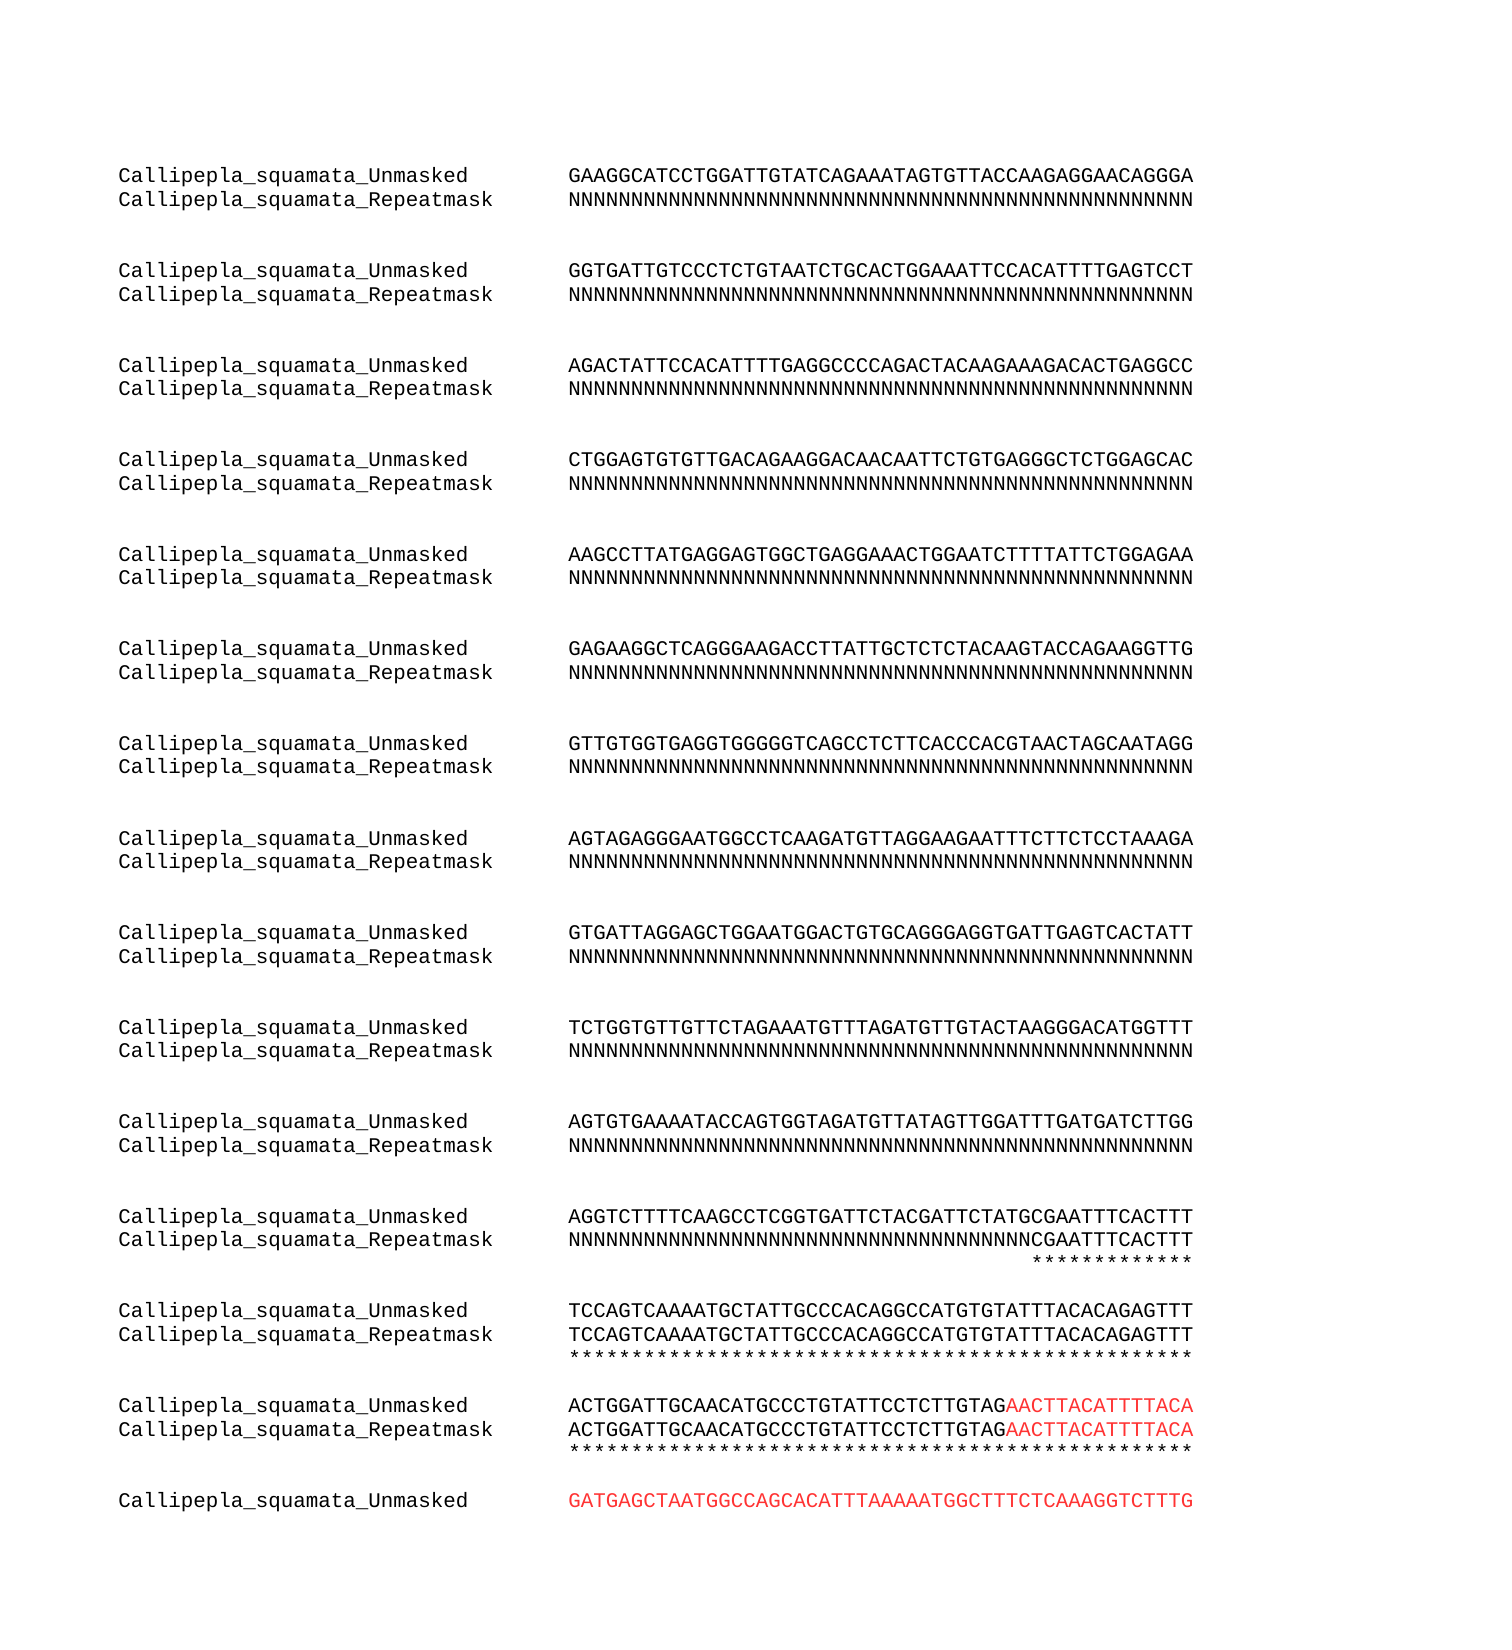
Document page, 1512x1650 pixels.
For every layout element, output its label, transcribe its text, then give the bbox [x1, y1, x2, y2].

text Callipepla_squamata_Unmasked ACTGGATTGCAACATGCCCTGTATTCCTCTTGTAGAACTTACATTTTACA [118, 1395, 1393, 1419]
text Callipepla_squamata_Repeatmask NNNNNNNNNNNNNNNNNNNNNNNNNNNNNNNNNNNNNNNNNNNNNNNNNN [118, 284, 1393, 307]
text Callipepla_squamata_Unmasked AGACTATTCCACATTTTGAGGCCCCAGACTACAAGAAAGACACTGAGGCC [118, 354, 1393, 378]
text ************************************************** [118, 1442, 1393, 1466]
text Callipepla_squamata_Unmasked GTGATTAGGAGCTGGAATGGACTGTGCAGGGAGGTGATTGAGTCACTATT [118, 922, 1393, 946]
text Callipepla_squamata_Unmasked TCCAGTCAAAATGCTATTGCCCACAGGCCATGTGTATTTACACAGAGTTT [118, 1300, 1393, 1324]
text Callipepla_squamata_Repeatmask NNNNNNNNNNNNNNNNNNNNNNNNNNNNNNNNNNNNNCGAATTTCACTTT [118, 1229, 1393, 1253]
text Callipepla_squamata_Unmasked AGTAGAGGGAATGGCCTCAAGATGTTAGGAAGAATTTCTTCTCCTAAAGA [118, 827, 1393, 851]
text Callipepla_squamata_Unmasked AGGTCTTTTCAAGCCTCGGTGATTCTACGATTCTATGCGAATTTCACTTT [118, 1206, 1393, 1229]
text ************************************************** [118, 1348, 1393, 1371]
text Callipepla_squamata_Unmasked AGTGTGAAAATACCAGTGGTAGATGTTATAGTTGGATTTGATGATCTTGG [118, 1111, 1393, 1135]
text Callipepla_squamata_Unmasked GTTGTGGTGAGGTGGGGGTCAGCCTCTTCACCCACGTAACTAGCAATAGG [118, 733, 1393, 757]
text Callipepla_squamata_Repeatmask NNNNNNNNNNNNNNNNNNNNNNNNNNNNNNNNNNNNNNNNNNNNNNNNNN [118, 851, 1393, 875]
text Callipepla_squamata_Repeatmask NNNNNNNNNNNNNNNNNNNNNNNNNNNNNNNNNNNNNNNNNNNNNNNNNN [118, 946, 1393, 969]
text Callipepla_squamata_Repeatmask NNNNNNNNNNNNNNNNNNNNNNNNNNNNNNNNNNNNNNNNNNNNNNNNNN [118, 662, 1393, 686]
text Callipepla_squamata_Repeatmask NNNNNNNNNNNNNNNNNNNNNNNNNNNNNNNNNNNNNNNNNNNNNNNNNN [118, 473, 1393, 496]
text ************* [118, 1253, 1393, 1277]
text Callipepla_squamata_Repeatmask NNNNNNNNNNNNNNNNNNNNNNNNNNNNNNNNNNNNNNNNNNNNNNNNNN [118, 567, 1393, 591]
text Callipepla_squamata_Repeatmask ACTGGATTGCAACATGCCCTGTATTCCTCTTGTAGAACTTACATTTTACA [118, 1419, 1393, 1442]
text Callipepla_squamata_Unmasked GATGAGCTAATGGCCAGCACATTTAAAAATGGCTTTCTCAAAGGTCTTTG [118, 1489, 1393, 1513]
text Callipepla_squamata_Unmasked GAGAAGGCTCAGGGAAGACCTTATTGCTCTCTACAAGTACCAGAAGGTTG [118, 638, 1393, 662]
text Callipepla_squamata_Repeatmask NNNNNNNNNNNNNNNNNNNNNNNNNNNNNNNNNNNNNNNNNNNNNNNNNN [118, 378, 1393, 402]
text Callipepla_squamata_Unmasked AAGCCTTATGAGGAGTGGCTGAGGAAACTGGAATCTTTTATTCTGGAGAA [118, 544, 1393, 567]
text Callipepla_squamata_Unmasked CTGGAGTGTGTTGACAGAAGGACAACAATTCTGTGAGGGCTCTGGAGCAC [118, 449, 1393, 473]
text Callipepla_squamata_Unmasked GGTGATTGTCCCTCTGTAATCTGCACTGGAAATTCCACATTTTGAGTCCT [118, 260, 1393, 284]
text Callipepla_squamata_Unmasked GAAGGCATCCTGGATTGTATCAGAAATAGTGTTACCAAGAGGAACAGGGA [118, 165, 1393, 189]
text Callipepla_squamata_Repeatmask NNNNNNNNNNNNNNNNNNNNNNNNNNNNNNNNNNNNNNNNNNNNNNNNNN [118, 1135, 1393, 1158]
text Callipepla_squamata_Repeatmask NNNNNNNNNNNNNNNNNNNNNNNNNNNNNNNNNNNNNNNNNNNNNNNNNN [118, 189, 1393, 213]
text Callipepla_squamata_Unmasked TCTGGTGTTGTTCTAGAAATGTTTAGATGTTGTACTAAGGGACATGGTTT [118, 1017, 1393, 1040]
text Callipepla_squamata_Repeatmask NNNNNNNNNNNNNNNNNNNNNNNNNNNNNNNNNNNNNNNNNNNNNNNNNN [118, 757, 1393, 780]
text Callipepla_squamata_Repeatmask NNNNNNNNNNNNNNNNNNNNNNNNNNNNNNNNNNNNNNNNNNNNNNNNNN [118, 1040, 1393, 1064]
text Callipepla_squamata_Repeatmask TCCAGTCAAAATGCTATTGCCCACAGGCCATGTGTATTTACACAGAGTTT [118, 1324, 1393, 1348]
